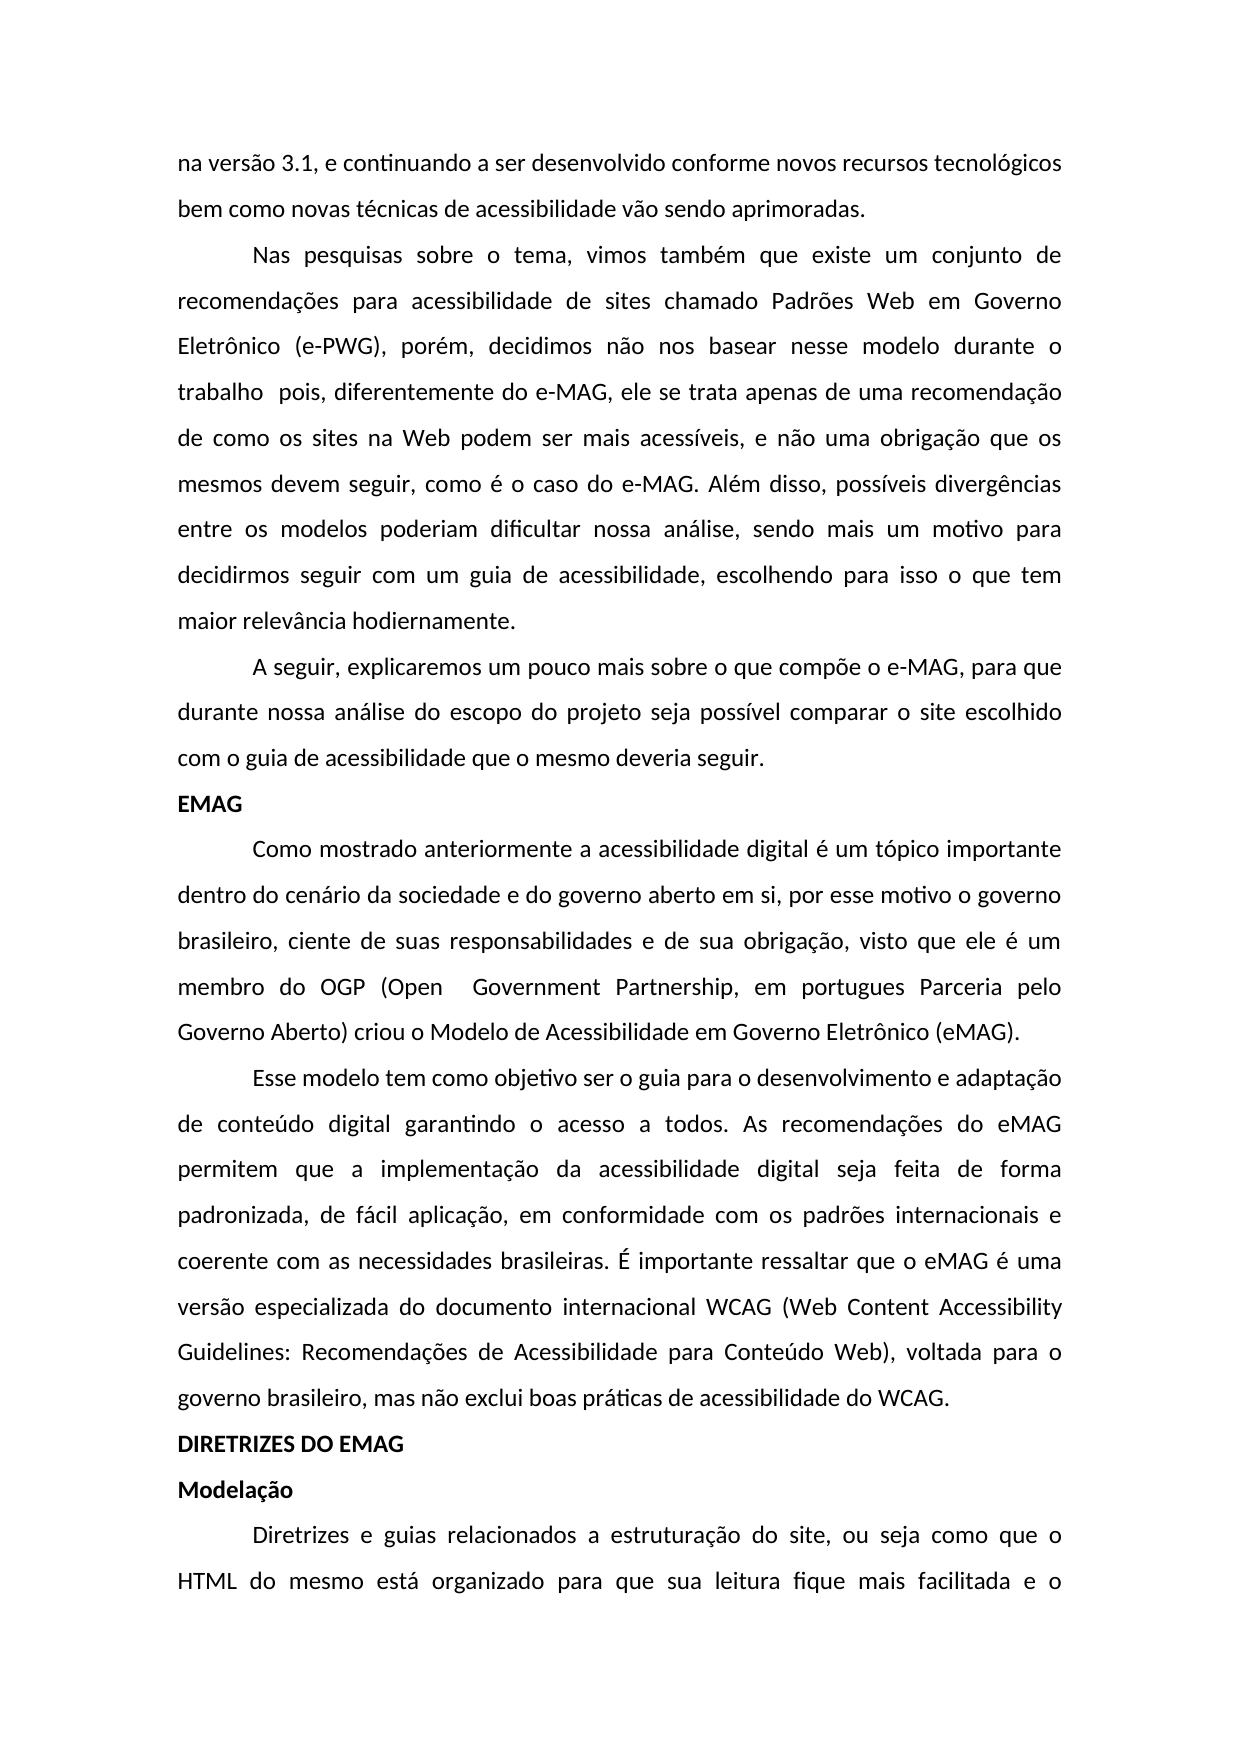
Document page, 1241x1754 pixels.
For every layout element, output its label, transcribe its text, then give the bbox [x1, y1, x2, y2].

text Modelação [177, 1474, 1063, 1504]
text Esse modelo tem como objetivo ser o guia para o desenvolvimento e adaptação de conteúdo digital garantindo o acesso a todos. As recomendações do eMAG permitem que a implementação da acessibilidade digital seja feita de forma padronizada, de fácil aplicação, em conformidade com os padrões internacionais e coerente com as necessidades brasileiras. É importante ressaltar que o eMAG é uma versão especializada do documento internacional WCAG (Web Content Accessibility Guidelines: Recomendações de Acessibilidade para Conteúdo Web), voltada para o governo brasileiro, mas não exclui boas práticas de acessibilidade do WCAG. [177, 1062, 1063, 1413]
text na versão 3.1, e continuando a ser desenvolvido conforme novos recursos tecnológicos bem como novas técnicas de acessibilidade vão sendo aprimoradas. [177, 148, 1063, 224]
text A seguir, explicaremos um pouco mais sobre o que compõe o e-MAG, para que durante nossa análise do escopo do projeto seja possível comparar o site escolhido com o guia de acessibilidade que o mesmo deveria seguir. [177, 651, 1063, 773]
text DIRETRIZES DO EMAG [177, 1428, 1063, 1458]
text Nas pesquisas sobre o tema, vimos também que existe um conjunto de recomendações para acessibilidade de sites chamado Padrões Web em Governo Eletrônico (e-PWG), porém, decidimos não nos basear nesse modelo durante o trabalho pois, diferentemente do e-MAG, ele se trata apenas de uma recomendação de como os sites na Web podem ser mais acessíveis, e não uma obrigação que os mesmos devem seguir, como é o caso do e-MAG. Além disso, possíveis divergências entre os modelos poderiam dificultar nossa análise, sendo mais um motivo para decidirmos seguir com um guia de acessibilidade, escolhendo para isso o que tem maior relevância hodiernamente. [177, 239, 1063, 635]
subtitle EMAG [177, 788, 1063, 818]
text Diretrizes e guias relacionados a estruturação do site, ou seja como que o HTML do mesmo está organizado para que sua leitura fique mais facilitada e o [177, 1519, 1063, 1596]
text Como mostrado anteriormente a acessibilidade digital é um tópico importante dentro do cenário da sociedade e do governo aberto em si, por esse motivo o governo brasileiro, ciente de suas responsabilidades e de sua obrigação, visto que ele é um membro do OGP (Open Government Partnership, em portugues Parceria pelo Governo Aberto) criou o Modelo de Acessibilidade em Governo Eletrônico (eMAG). [177, 833, 1063, 1047]
